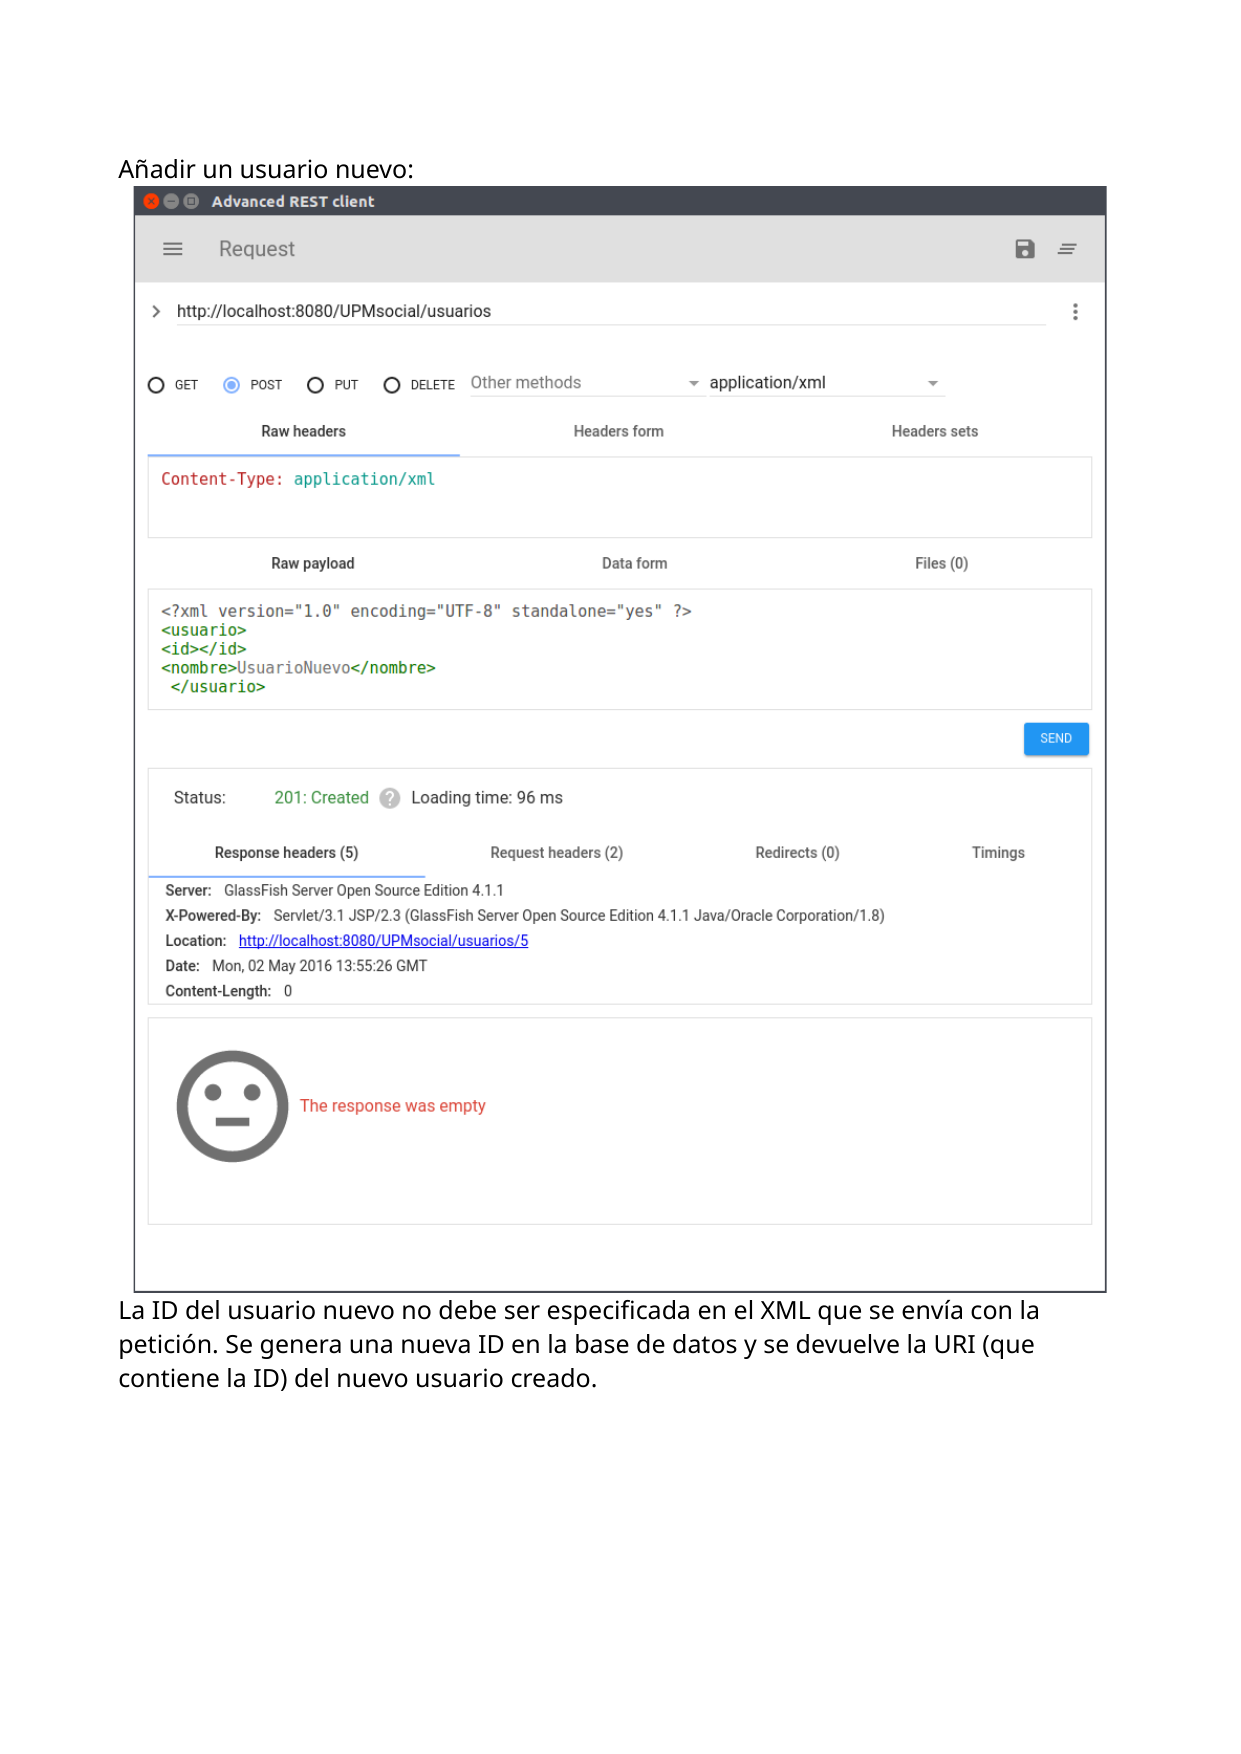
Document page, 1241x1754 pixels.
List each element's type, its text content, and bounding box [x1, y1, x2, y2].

text Añadir un usuario nuevo: [118, 152, 1122, 186]
text La ID del usuario nuevo no debe ser especificada en el XML que se envía con la petición. Se genera una nueva ID en la base de datos y se devuelve la URI (que contiene la ID) del nuevo usuario creado. [118, 186, 1122, 1395]
picture [133, 186, 1107, 1293]
